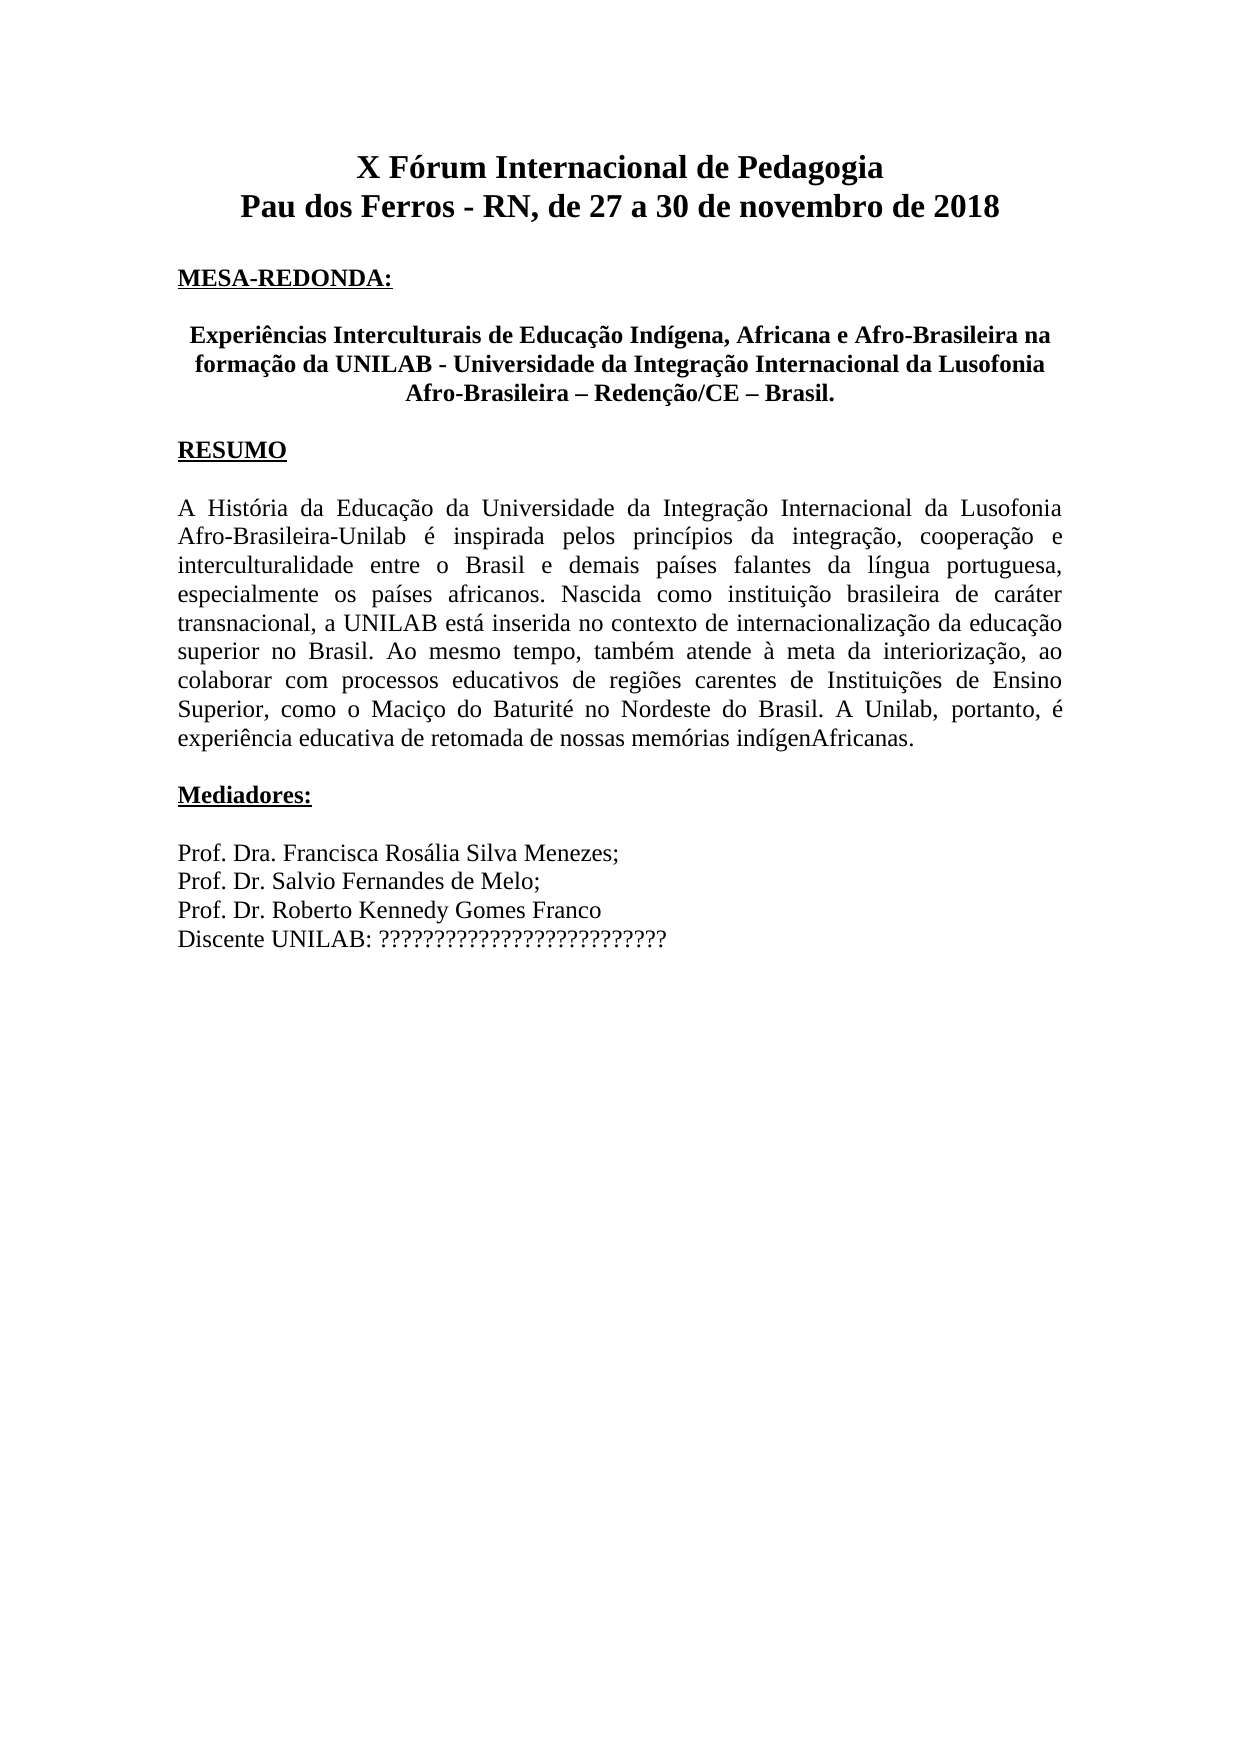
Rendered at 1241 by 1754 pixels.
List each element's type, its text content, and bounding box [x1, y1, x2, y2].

text Mediadores: [177, 780, 1063, 809]
text RESUMO [177, 435, 1063, 464]
text MESA-REDONDA: [177, 263, 1063, 291]
text A História da Educação da Universidade da Integração Internacional da Lusofonia Afro-Brasileira-Unilab é inspirada pelos princípios da integração, cooperação e interculturalidade entre o Brasil e demais países falantes da língua portuguesa, especialmente os países africanos. Nascida como instituição brasileira de caráter transnacional, a UNILAB está inserida no contexto de internacionalização da educação superior no Brasil. Ao mesmo tempo, também atende à meta da interiorização, ao colaborar com processos educativos de regiões carentes de Instituições de Ensino Superior, como o Maciço do Baturité no Nordeste do Brasil. A Unilab, portanto, é experiência educativa de retomada de nossas memórias indígenAfricanas. [177, 493, 1063, 751]
text Prof. Dr. Roberto Kennedy Gomes Franco [177, 895, 1063, 924]
text X Fórum Internacional de Pedagogia [177, 148, 1063, 186]
text Prof. Dra. Francisca Rosália Silva Menezes; [177, 838, 1063, 866]
text Discente UNILAB: ?????????????????????????? [177, 924, 1063, 953]
text Experiências Interculturais de Educação Indígena, Africana e Afro-Brasileira na formação da UNILAB - Universidade da Integração Internacional da Lusofonia Afro-Brasileira – Redenção/CE – Brasil. [177, 320, 1063, 406]
text Pau dos Ferros - RN, de 27 a 30 de novembro de 2018 [177, 186, 1063, 224]
text Prof. Dr. Salvio Fernandes de Melo; [177, 866, 1063, 895]
